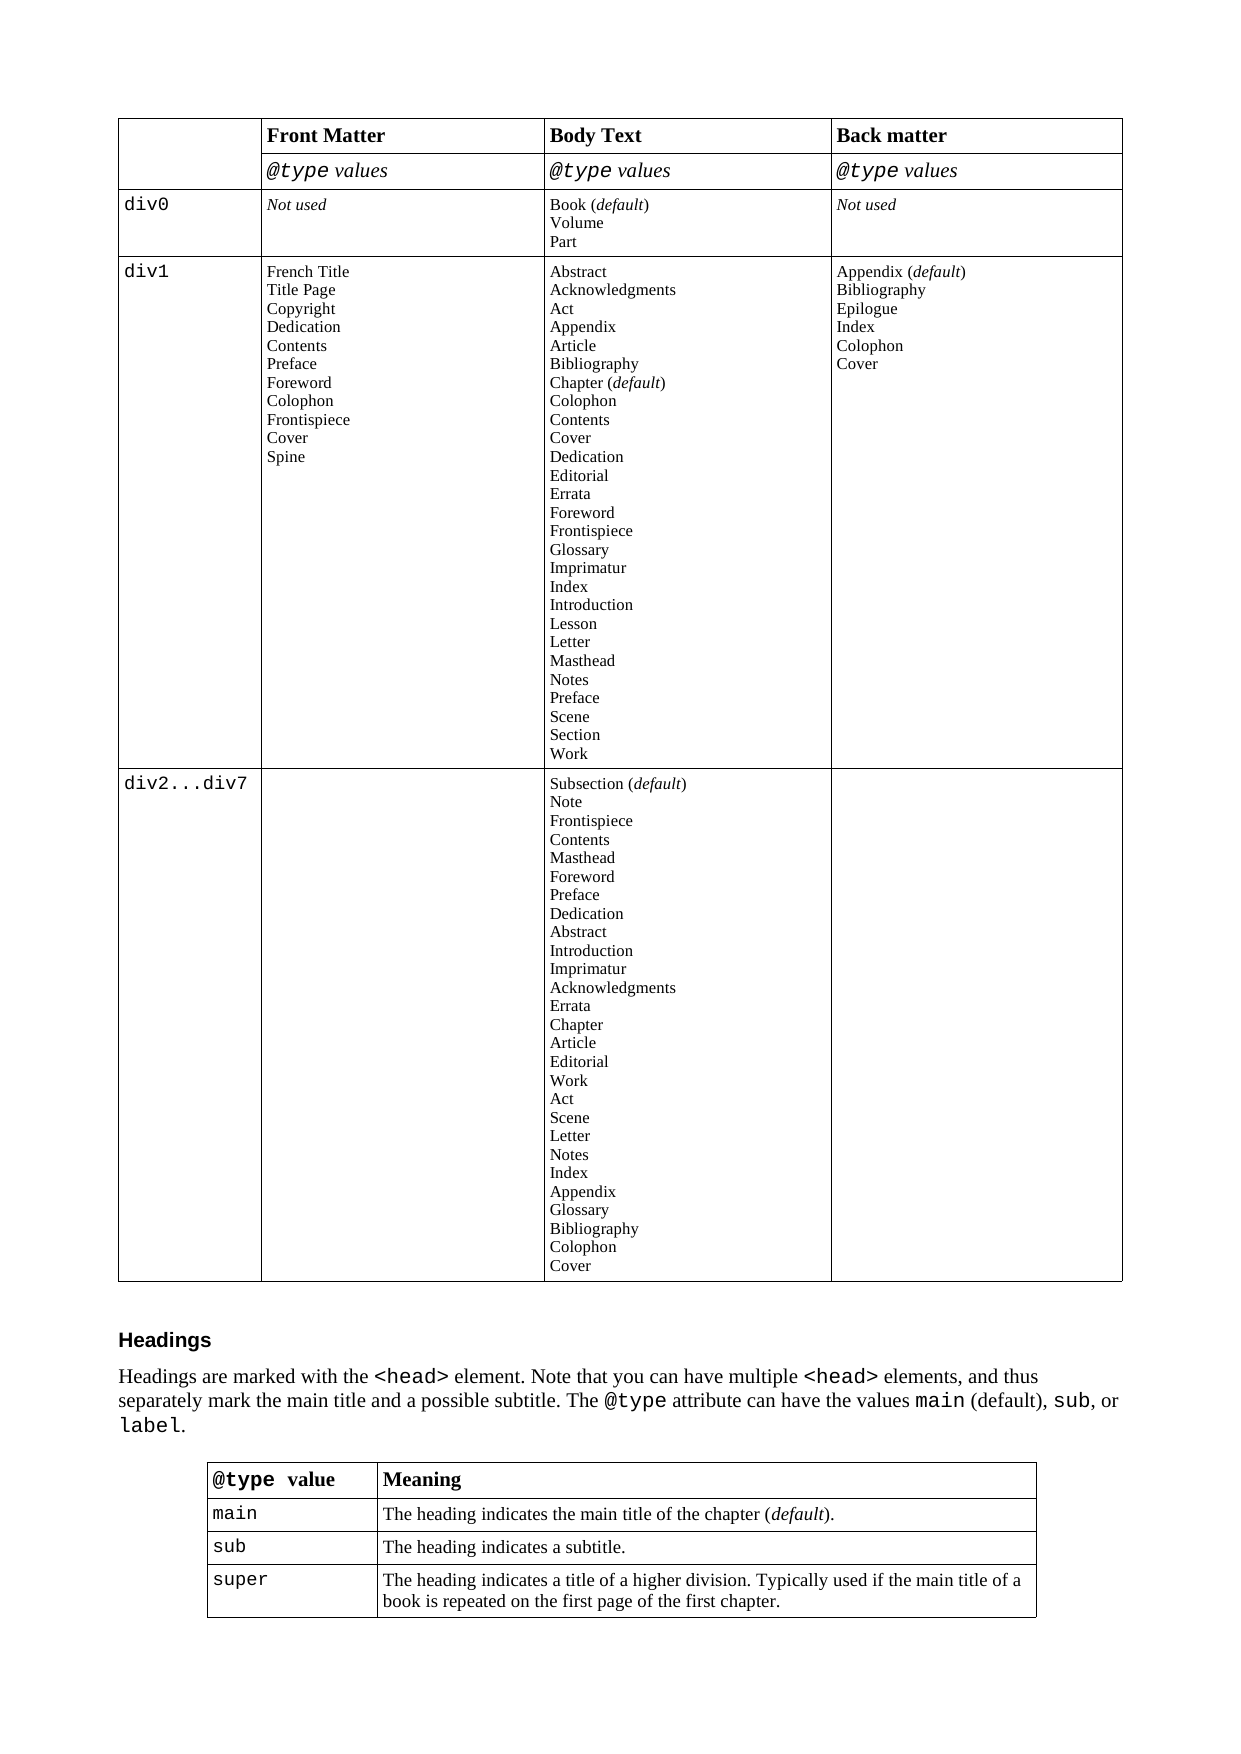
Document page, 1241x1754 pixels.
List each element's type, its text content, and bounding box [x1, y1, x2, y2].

table_cell [262, 769, 544, 1281]
table_cell @type values [262, 154, 544, 189]
table_header Body Text [545, 119, 831, 153]
table_header [119, 119, 261, 189]
table_cell super [208, 1565, 377, 1617]
table_cell Not used [832, 190, 1122, 256]
table_cell The heading indicates a title of a higher division. Typically used if the main title of a book is repeated on the first page of the first chapter. [378, 1565, 1036, 1617]
table_cell Not used [262, 190, 544, 256]
table_header @type value [208, 1463, 377, 1498]
table_header Front Matter [262, 119, 544, 153]
table_cell [832, 769, 1122, 1281]
table_cell Abstract Acknowledgments Act Appendix Article Bibliography Chapter (default) Colophon Contents Cover Dedication Editorial Errata Foreword Frontispiece Glossary Imprimatur Index Introduction Lesson Letter Masthead Notes Preface Scene Section Work [545, 257, 831, 768]
table_cell The heading indicates a subtitle. [378, 1532, 1036, 1564]
table_header Back matter [832, 119, 1122, 153]
table_cell div0 [119, 190, 261, 256]
table_cell Book (default) Volume Part [545, 190, 831, 256]
table_cell The heading indicates the main title of the chapter (default). [378, 1499, 1036, 1531]
table_cell @type values [832, 154, 1122, 189]
table_cell sub [208, 1532, 377, 1564]
table_cell @type values [545, 154, 831, 189]
table_cell Appendix (default) Bibliography Epilogue Index Colophon Cover [832, 257, 1122, 768]
subtitle Headings [118, 1329, 1122, 1352]
text Headings are marked with the <head> element. Note that you can have multiple <head> elements, and thus separately mark the main title and a possible subtitle. The @type attribute can have the values main (default), sub, or label. [118, 1364, 1122, 1439]
table_cell Subsection (default) Note Frontispiece Contents Masthead Foreword Preface Dedication Abstract Introduction Imprimatur Acknowledgments Errata Chapter Article Editorial Work Act Scene Letter Notes Index Appendix Glossary Bibliography Colophon Cover [545, 769, 831, 1281]
table_cell main [208, 1499, 377, 1531]
table_cell French Title Title Page Copyright Dedication Contents Preface Foreword Colophon Frontispiece Cover Spine [262, 257, 544, 768]
table_cell div1 [119, 257, 261, 768]
table_header Meaning [378, 1463, 1036, 1498]
table_cell div2...div7 [119, 769, 261, 1281]
